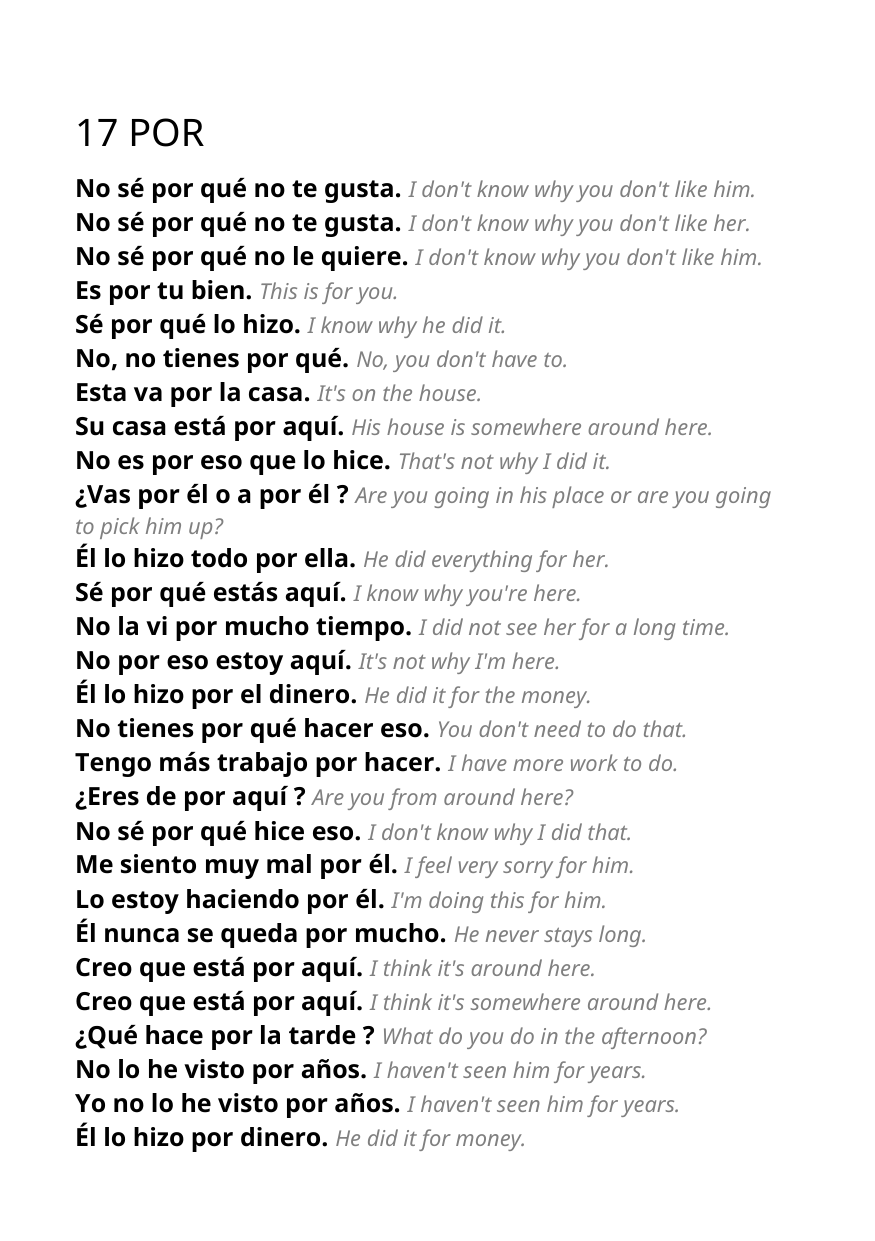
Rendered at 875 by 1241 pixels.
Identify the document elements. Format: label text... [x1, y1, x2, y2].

text Esta va por la casa. It's on the house. [75, 374, 799, 409]
text Sé por qué lo hizo. I know why he did it. [75, 306, 799, 341]
text Su casa está por aquí. His house is somewhere around here. [75, 409, 799, 443]
text No sé por qué hice eso. I don't know why I did that. [75, 813, 799, 847]
text No, no tienes por qué. No, you don't have to. [75, 341, 799, 374]
text No lo he visto por años. I haven't seen him for years. [75, 1052, 799, 1086]
text Él lo hizo todo por ella. He did everything for her. [75, 541, 799, 575]
text No sé por qué no te gusta. I don't know why you don't like him. [75, 170, 799, 204]
text No por eso estoy aquí. It's not why I'm here. [75, 643, 799, 677]
text Es por tu bien. This is for you. [75, 272, 799, 306]
text No es por eso que lo hice. That's not why I did it. [75, 443, 799, 477]
text Él lo hizo por dinero. He did it for money. [75, 1120, 799, 1154]
text Él nunca se queda por mucho. He never stays long. [75, 915, 799, 949]
text Creo que está por aquí. I think it's around here. [75, 949, 799, 983]
text ¿Vas por él o a por él ? Are you going in his place or are you going to pick him up? [75, 477, 799, 541]
text No sé por qué no le quiere. I don't know why you don't like him. [75, 238, 799, 272]
text Me siento muy mal por él. I feel very sorry for him. [75, 847, 799, 881]
text Tengo más trabajo por hacer. I have more work to do. [75, 745, 799, 779]
text Creo que está por aquí. I think it's somewhere around here. [75, 983, 799, 1017]
text No tienes por qué hacer eso. You don't need to do that. [75, 711, 799, 745]
text Lo estoy haciendo por él. I'm doing this for him. [75, 881, 799, 915]
subtitle 17 POR [75, 106, 799, 158]
text No sé por qué no te gusta. I don't know why you don't like her. [75, 204, 799, 238]
text Sé por qué estás aquí. I know why you're here. [75, 575, 799, 609]
text No la vi por mucho tiempo. I did not see her for a long time. [75, 609, 799, 643]
text Yo no lo he visto por años. I haven't seen him for years. [75, 1086, 799, 1120]
text ¿Eres de por aquí ? Are you from around here? [75, 779, 799, 813]
text Él lo hizo por el dinero. He did it for the money. [75, 677, 799, 711]
text ¿Qué hace por la tarde ? What do you do in the afternoon? [75, 1017, 799, 1052]
